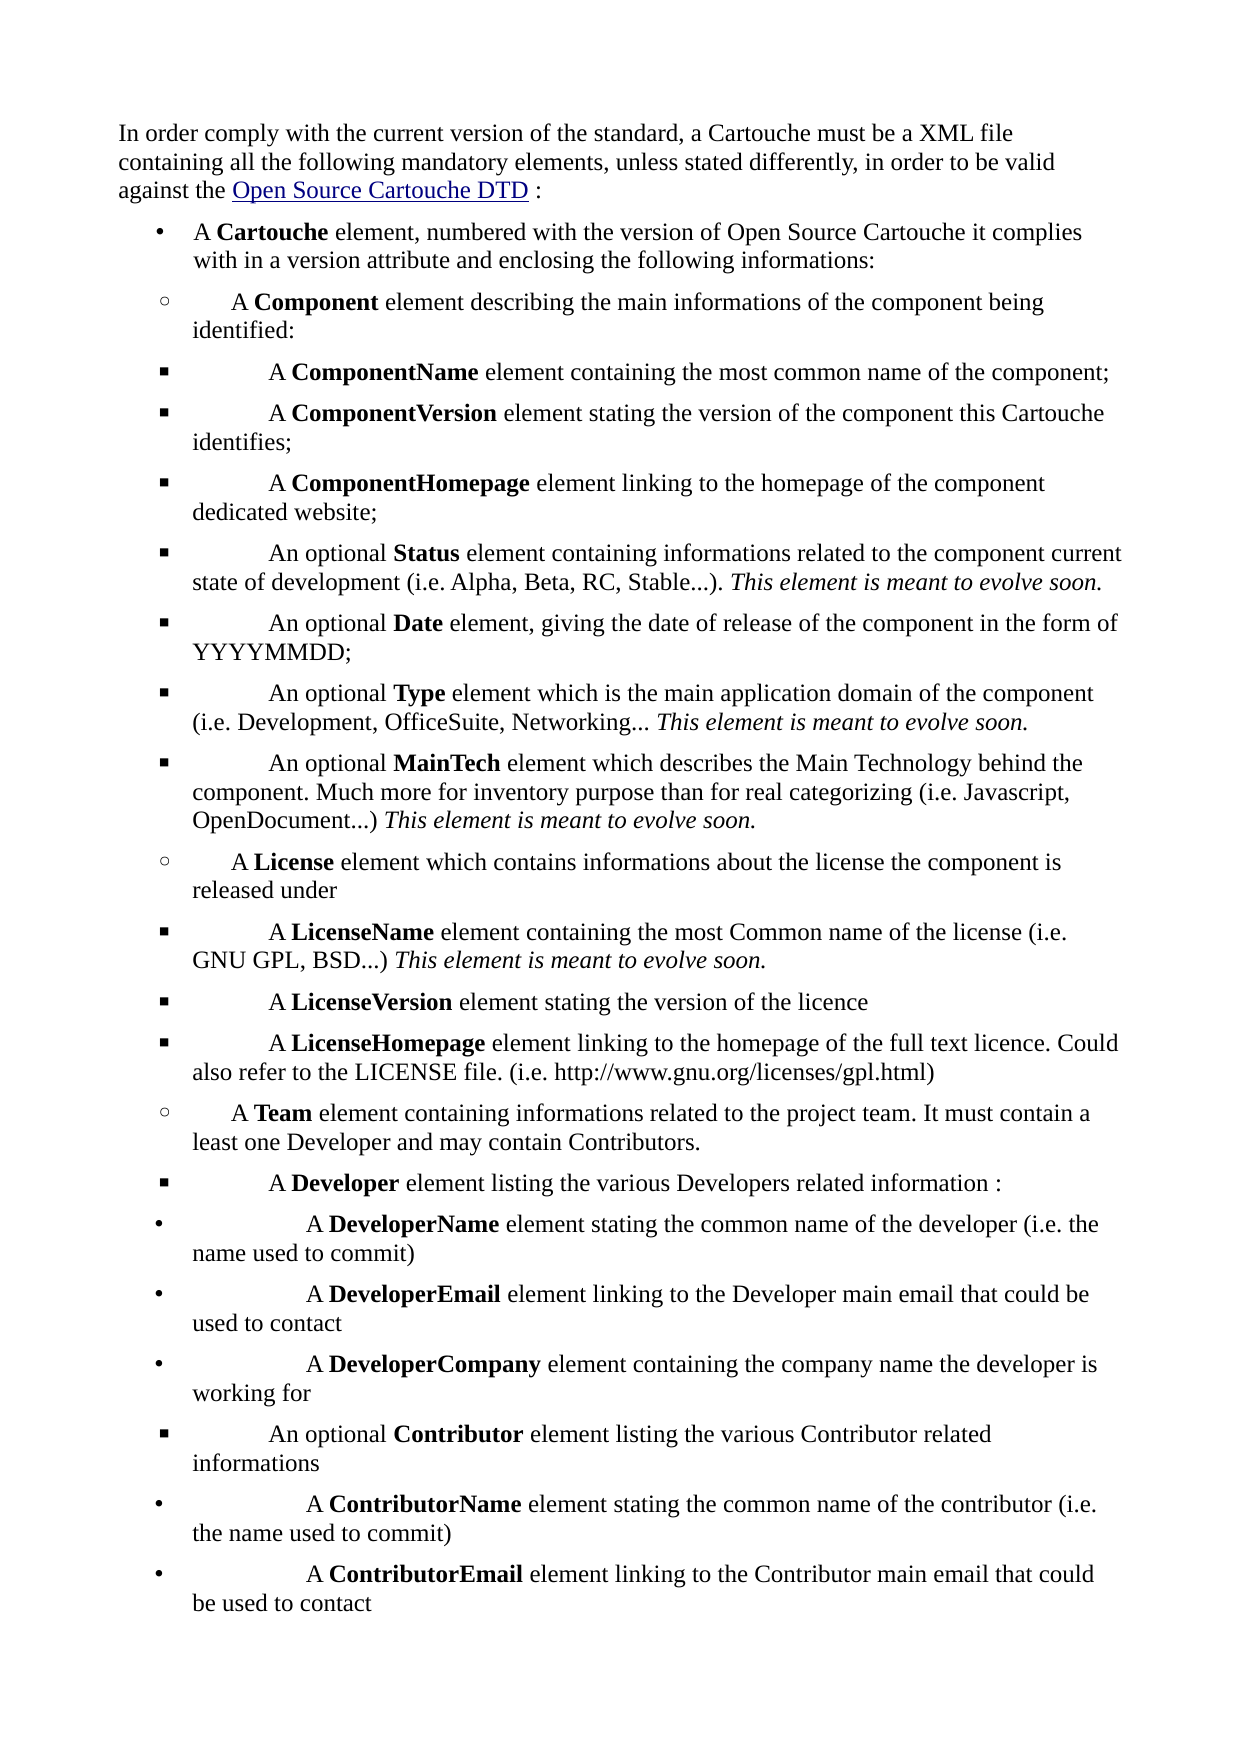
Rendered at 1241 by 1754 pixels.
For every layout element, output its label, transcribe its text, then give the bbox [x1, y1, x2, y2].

list A License element which contains informations about the license the component is released under [154, 847, 1122, 904]
list An optional Status element containing informations related to the component current state of development (i.e. Alpha, Beta, RC, Stable...). This element is meant to evolve soon. [154, 538, 1122, 596]
list A DeveloperEmail element linking to the Developer main email that could be used to contact [154, 1279, 1122, 1337]
list A LicenseHomepage element linking to the homepage of the full text licence. Could also refer to the LICENSE file. (i.e. http://www.gnu.org/licenses/gpl.html) [154, 1028, 1122, 1086]
list A ContributorEmail element linking to the Contributor main email that could be used to contact [154, 1559, 1122, 1617]
list A LicenseVersion element stating the version of the licence [154, 987, 1122, 1016]
list A ComponentHomepage element linking to the homepage of the component dedicated website; [154, 468, 1122, 526]
list A ComponentName element containing the most common name of the component; [154, 357, 1122, 386]
list A Team element containing informations related to the project team. It must contain a least one Developer and may contain Contributors. [154, 1098, 1122, 1156]
list A LicenseName element containing the most Common name of the license (i.e. GNU GPL, BSD...) This element is meant to evolve soon. [154, 917, 1122, 974]
list An optional Contributor element listing the various Contributor related informations [154, 1419, 1122, 1477]
list A DeveloperCompany element containing the company name the developer is working for [154, 1349, 1122, 1407]
list An optional Type element which is the main application domain of the component (i.e. Development, OfficeSuite, Networking... This element is meant to evolve soon. [154, 678, 1122, 736]
list A Component element describing the main informations of the component being identified: [154, 287, 1122, 344]
text In order comply with the current version of the standard, a Cartouche must be a XML file containing all the following mandatory elements, unless stated differently, in order to be valid against the Open Source Cartouche DTD : [118, 118, 1122, 204]
list An optional Date element, giving the date of release of the component in the form of YYYYMMDD; [154, 608, 1122, 666]
list A Developer element listing the various Developers related information : [154, 1168, 1122, 1197]
list A ComponentVersion element stating the version of the component this Cartouche identifies; [154, 398, 1122, 456]
list A Cartouche element, numbered with the version of Open Source Cartouche it complies with in a version attribute and enclosing the following informations: [156, 217, 1122, 274]
list An optional MainTech element which describes the Main Technology behind the component. Much more for inventory purpose than for real categorizing (i.e. Javascript, OpenDocument...) This element is meant to evolve soon. [154, 748, 1122, 834]
list A DeveloperName element stating the common name of the developer (i.e. the name used to commit) [154, 1209, 1122, 1267]
list A ContributorName element stating the common name of the contributor (i.e. the name used to commit) [154, 1489, 1122, 1547]
